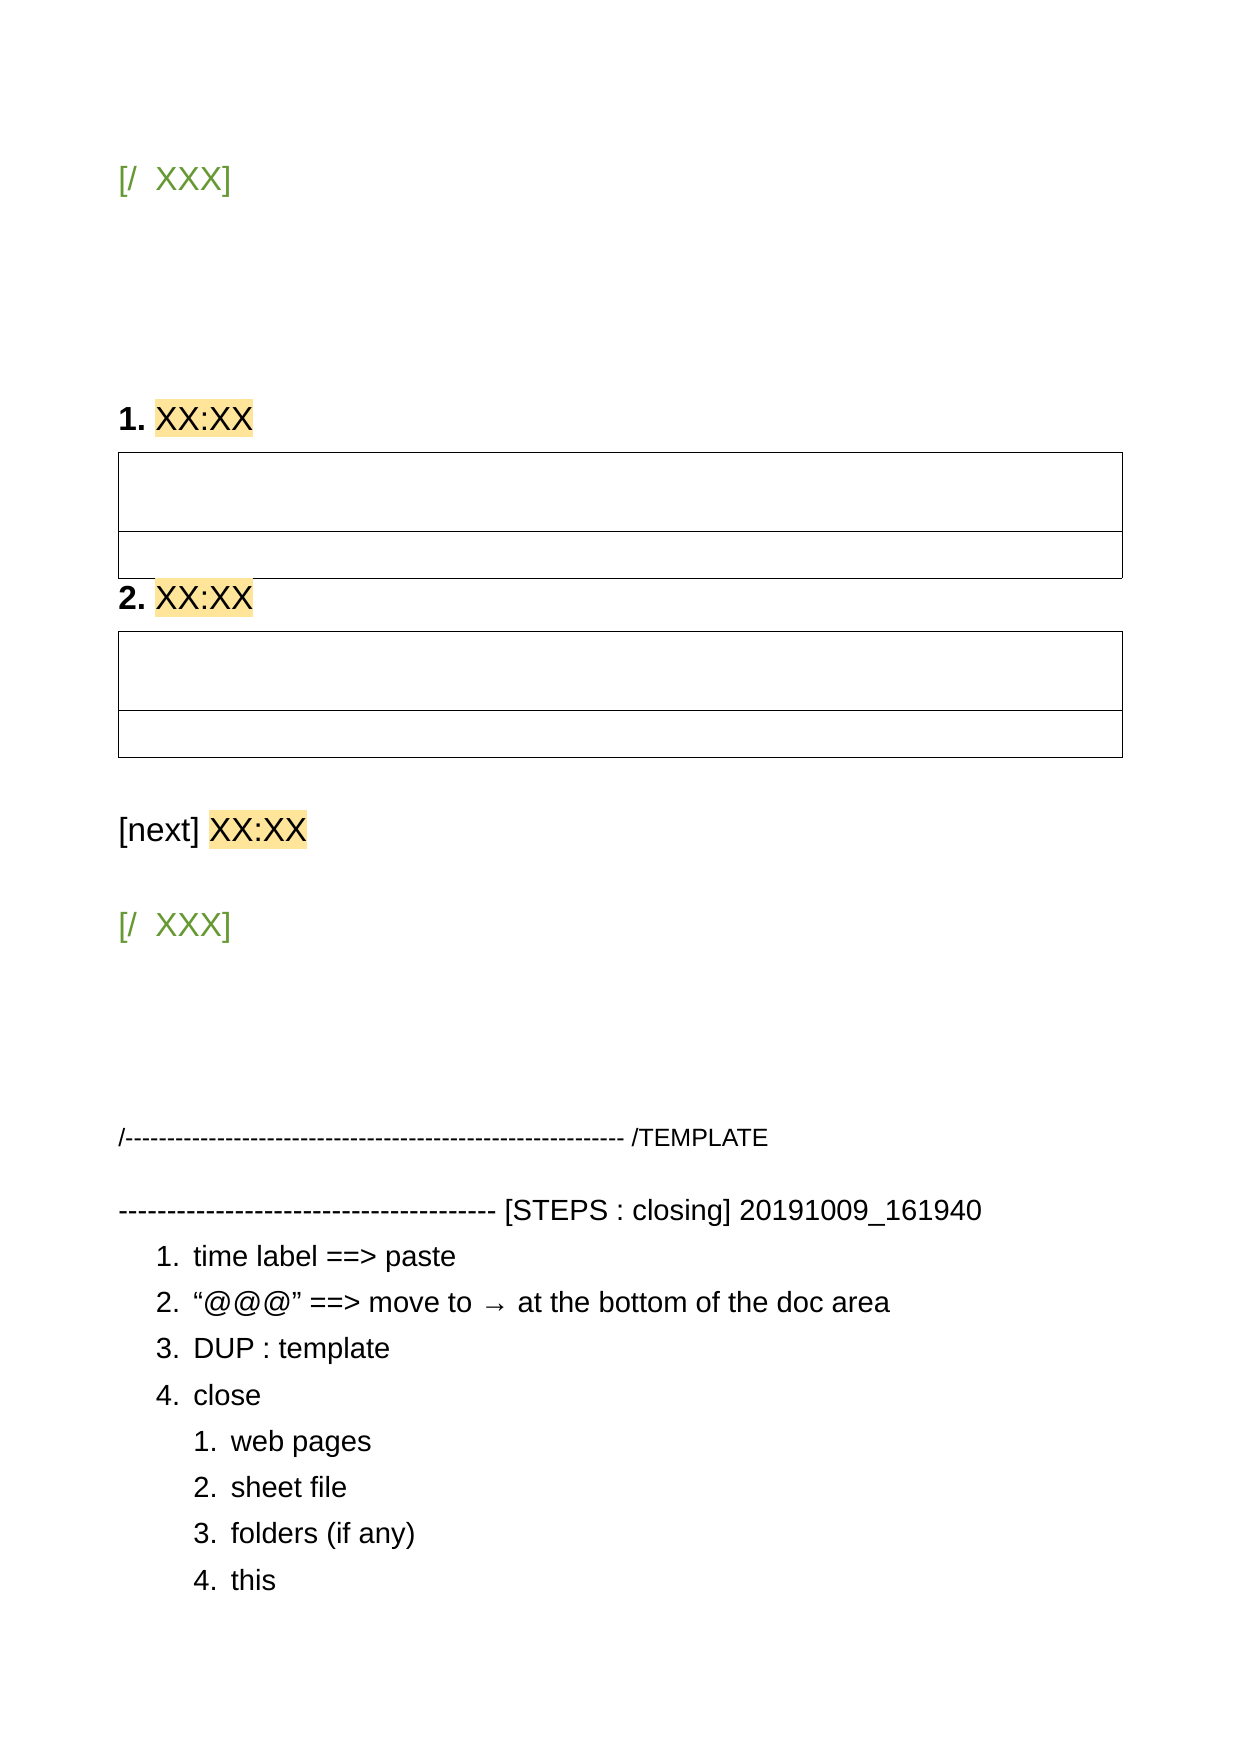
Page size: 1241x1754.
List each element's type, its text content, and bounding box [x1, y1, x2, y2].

list close [156, 1378, 1122, 1411]
list folders (if any) [193, 1516, 1122, 1550]
list this [193, 1563, 1122, 1596]
text [/ XXX] [118, 905, 1122, 943]
text 2. XX:XX [118, 579, 1122, 617]
list sheet file [193, 1470, 1122, 1504]
text /------------------------------------------------------------ /TEMPLATE [118, 1123, 1122, 1151]
text [next] XX:XX [118, 810, 1122, 849]
table_header [119, 453, 1122, 531]
table_header [119, 632, 1122, 710]
text --------------------------------------- [STEPS : closing] 20191009_161940 [118, 1193, 1122, 1226]
list DUP : template [156, 1331, 1122, 1365]
list time label ==> paste [156, 1239, 1122, 1272]
list “@@@” ==> move to → at the bottom of the doc area [156, 1285, 1122, 1319]
table_cell [119, 532, 1122, 578]
text [/ XXX] [118, 159, 1122, 198]
table_cell [119, 711, 1122, 757]
list web pages [193, 1424, 1122, 1457]
text 1. XX:XX [118, 399, 1122, 437]
